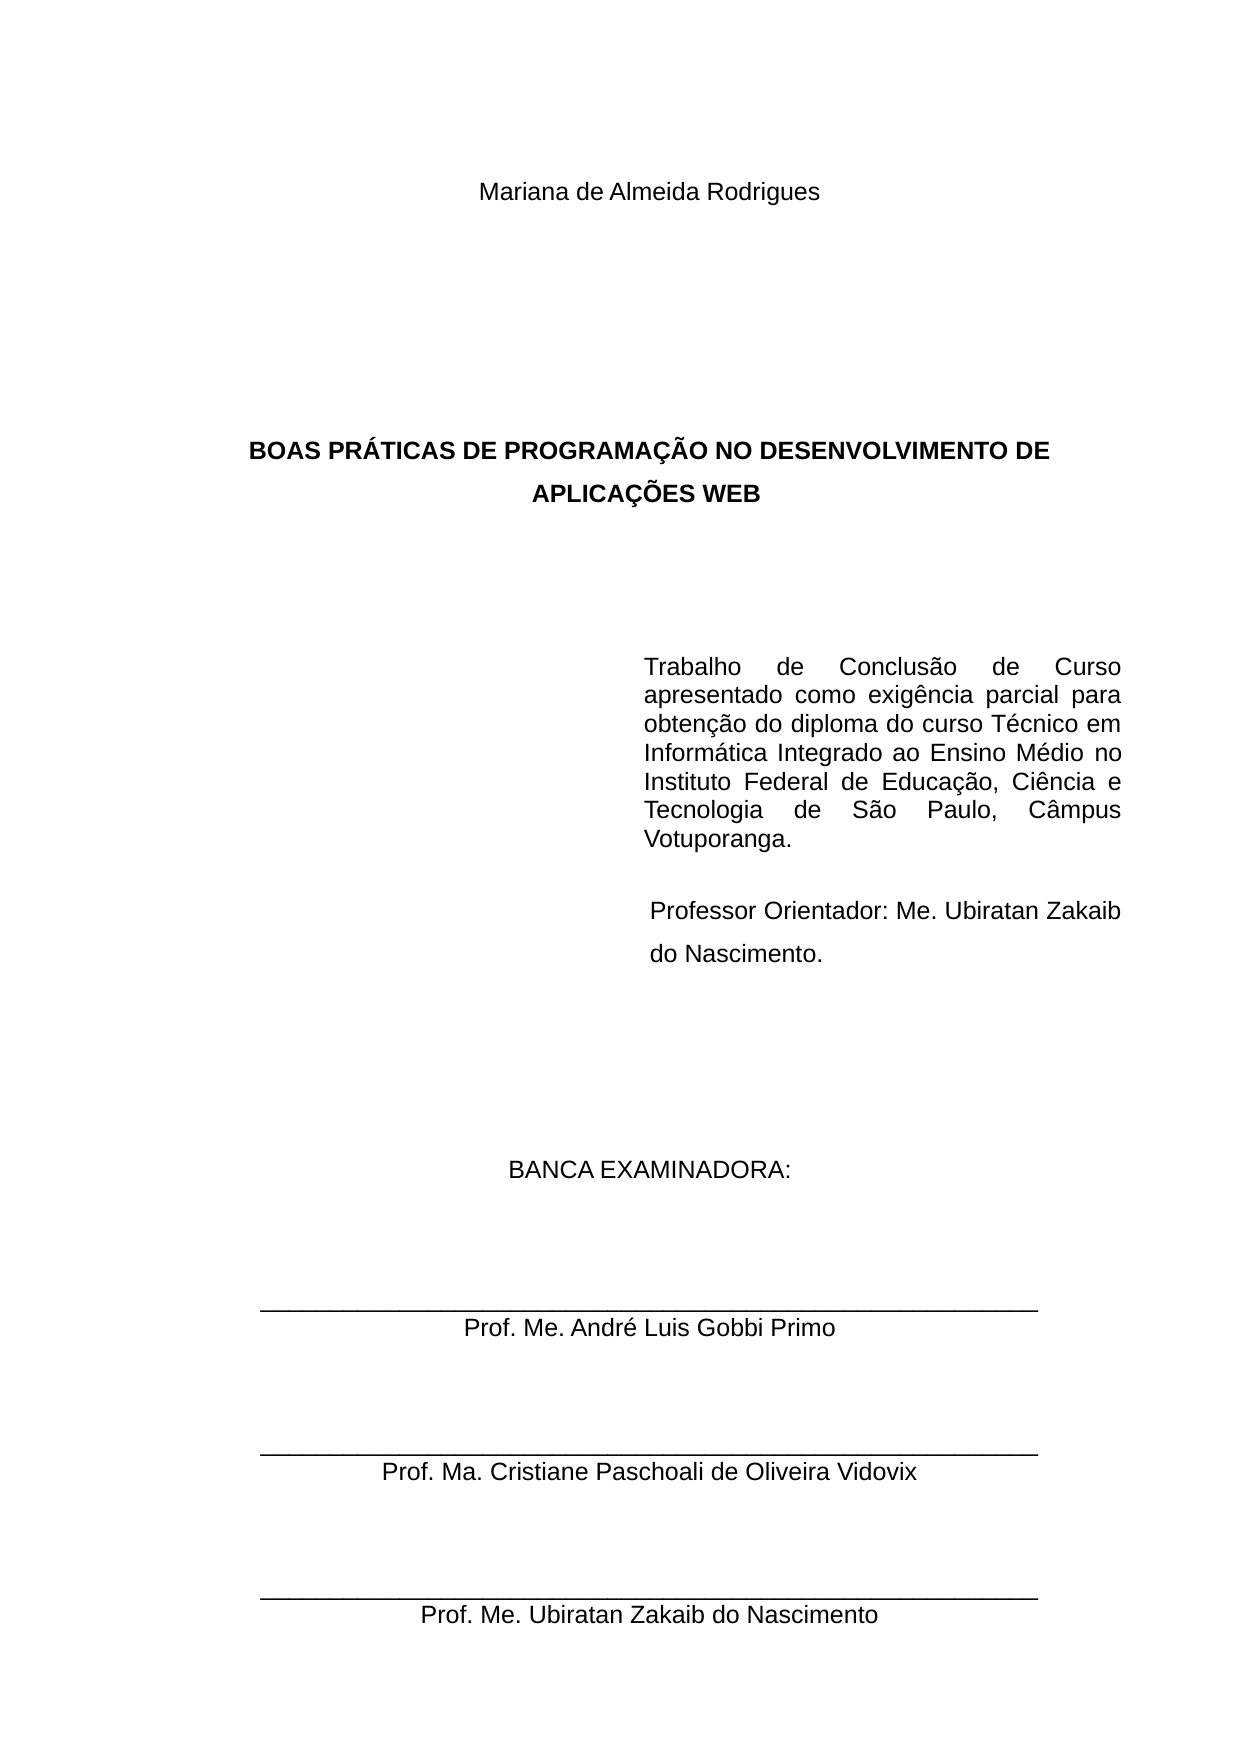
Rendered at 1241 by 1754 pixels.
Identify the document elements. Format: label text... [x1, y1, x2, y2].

text Prof. Ma. Cristiane Paschoali de Oliveira Vidovix [177, 1457, 1122, 1485]
text Mariana de Almeida Rodrigues [177, 177, 1122, 206]
text ________________________________________________________ [177, 1572, 1122, 1600]
text ________________________________________________________ [177, 1428, 1122, 1457]
text Professor Orientador: Me. Ubiratan Zakaib do Nascimento. [649, 896, 1122, 968]
text Prof. Me. André Luis Gobbi Primo [177, 1313, 1122, 1342]
text BOAS PRÁTICAS DE PROGRAMAÇÃO NO DESENVOLVIMENTO DE APLICAÇÕES WEB [177, 436, 1122, 508]
text ________________________________________________________ [177, 1284, 1122, 1313]
text BANCA EXAMINADORA: [177, 1155, 1122, 1183]
text Trabalho de Conclusão de Curso apresentado como exigência parcial para obtenção do diploma do curso Técnico em Informática Integrado ao Ensino Médio no Instituto Federal de Educação, Ciência e Tecnologia de São Paulo, Câmpus Votuporanga. [644, 652, 1122, 853]
text Prof. Me. Ubiratan Zakaib do Nascimento [177, 1600, 1122, 1629]
